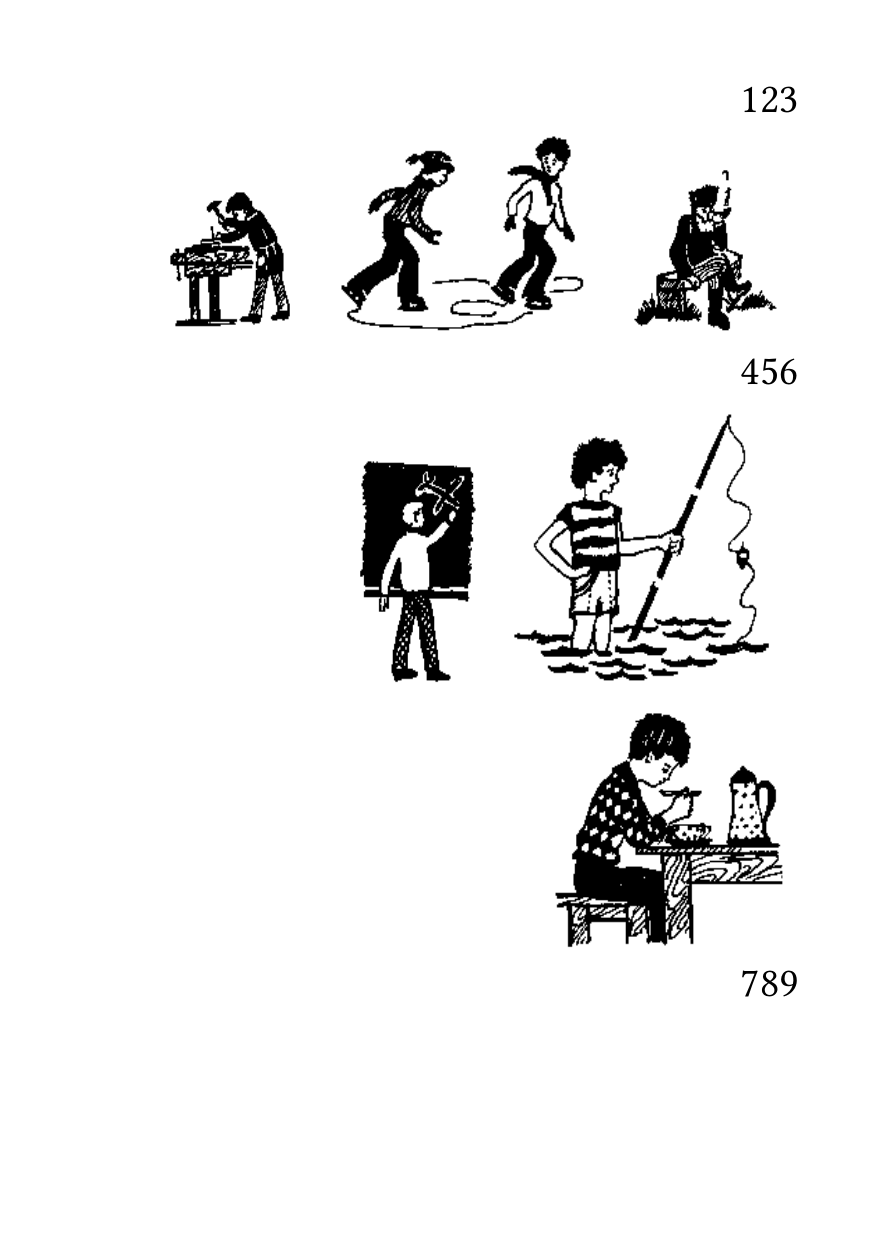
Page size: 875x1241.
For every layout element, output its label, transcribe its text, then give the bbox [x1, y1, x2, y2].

text 456 [75, 347, 799, 395]
text 123 [75, 75, 799, 122]
text 789 [75, 959, 799, 1007]
